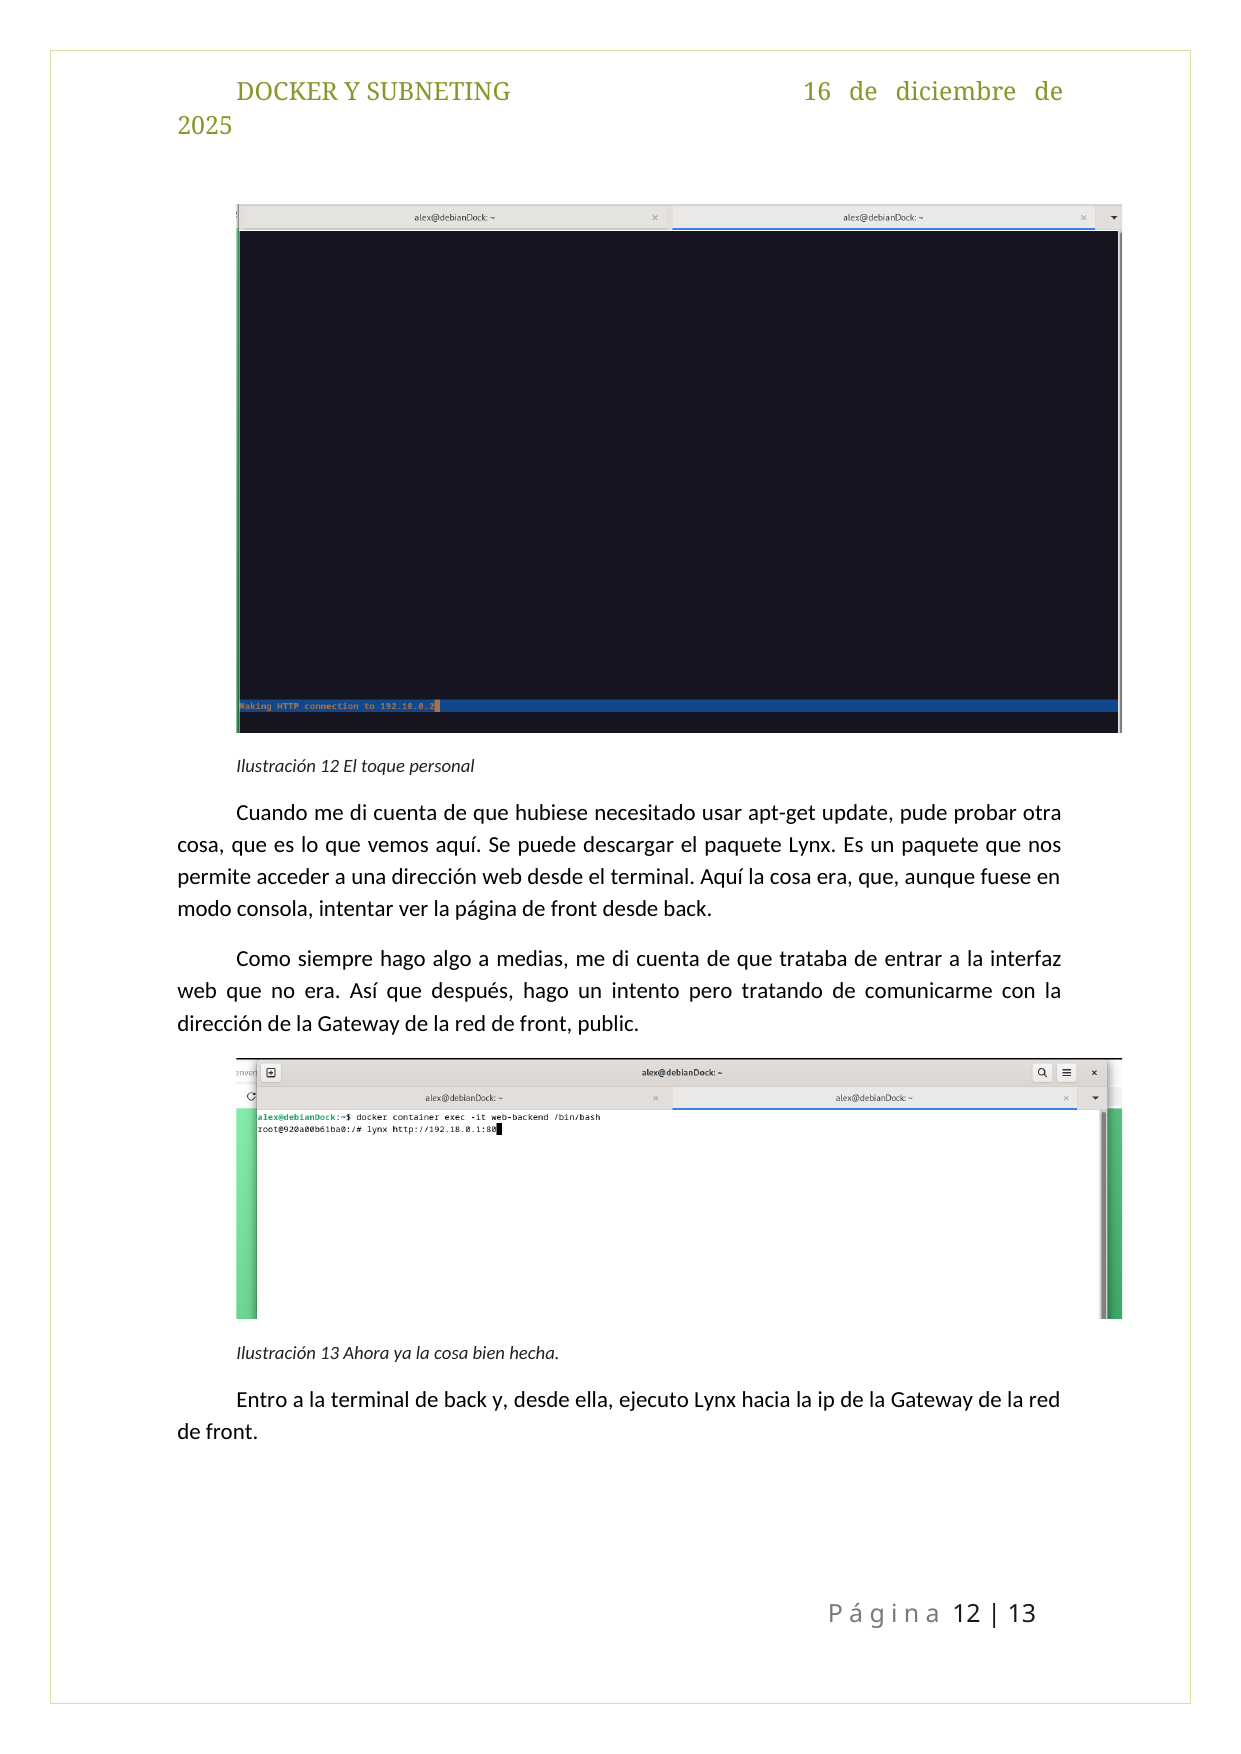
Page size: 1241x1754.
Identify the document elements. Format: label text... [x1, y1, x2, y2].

text Ilustración 13 Ahora ya la cosa bien hecha. [177, 1341, 1063, 1364]
text Ilustración 12 El toque personal [177, 754, 1063, 777]
text Como siempre hago algo a medias, me di cuenta de que trataba de entrar a la interfaz web que no era. Así que después, hago un intento pero tratando de comunicarme con la dirección de la Gateway de la red de front, public. [177, 944, 1063, 1037]
text Cuando me di cuenta de que hubiese necesitado usar apt-get update, pude probar otra cosa, que es lo que vemos aquí. Se puede descargar el paquete Lynx. Es un paquete que nos permite acceder a una dirección web desde el terminal. Aquí la cosa era, que, aunque fuese en modo consola, intentar ver la página de front desde back. [177, 798, 1063, 922]
text Entro a la terminal de back y, desde ella, ejecuto Lynx hacia la ip de la Gateway de la red de front. [177, 1385, 1063, 1445]
